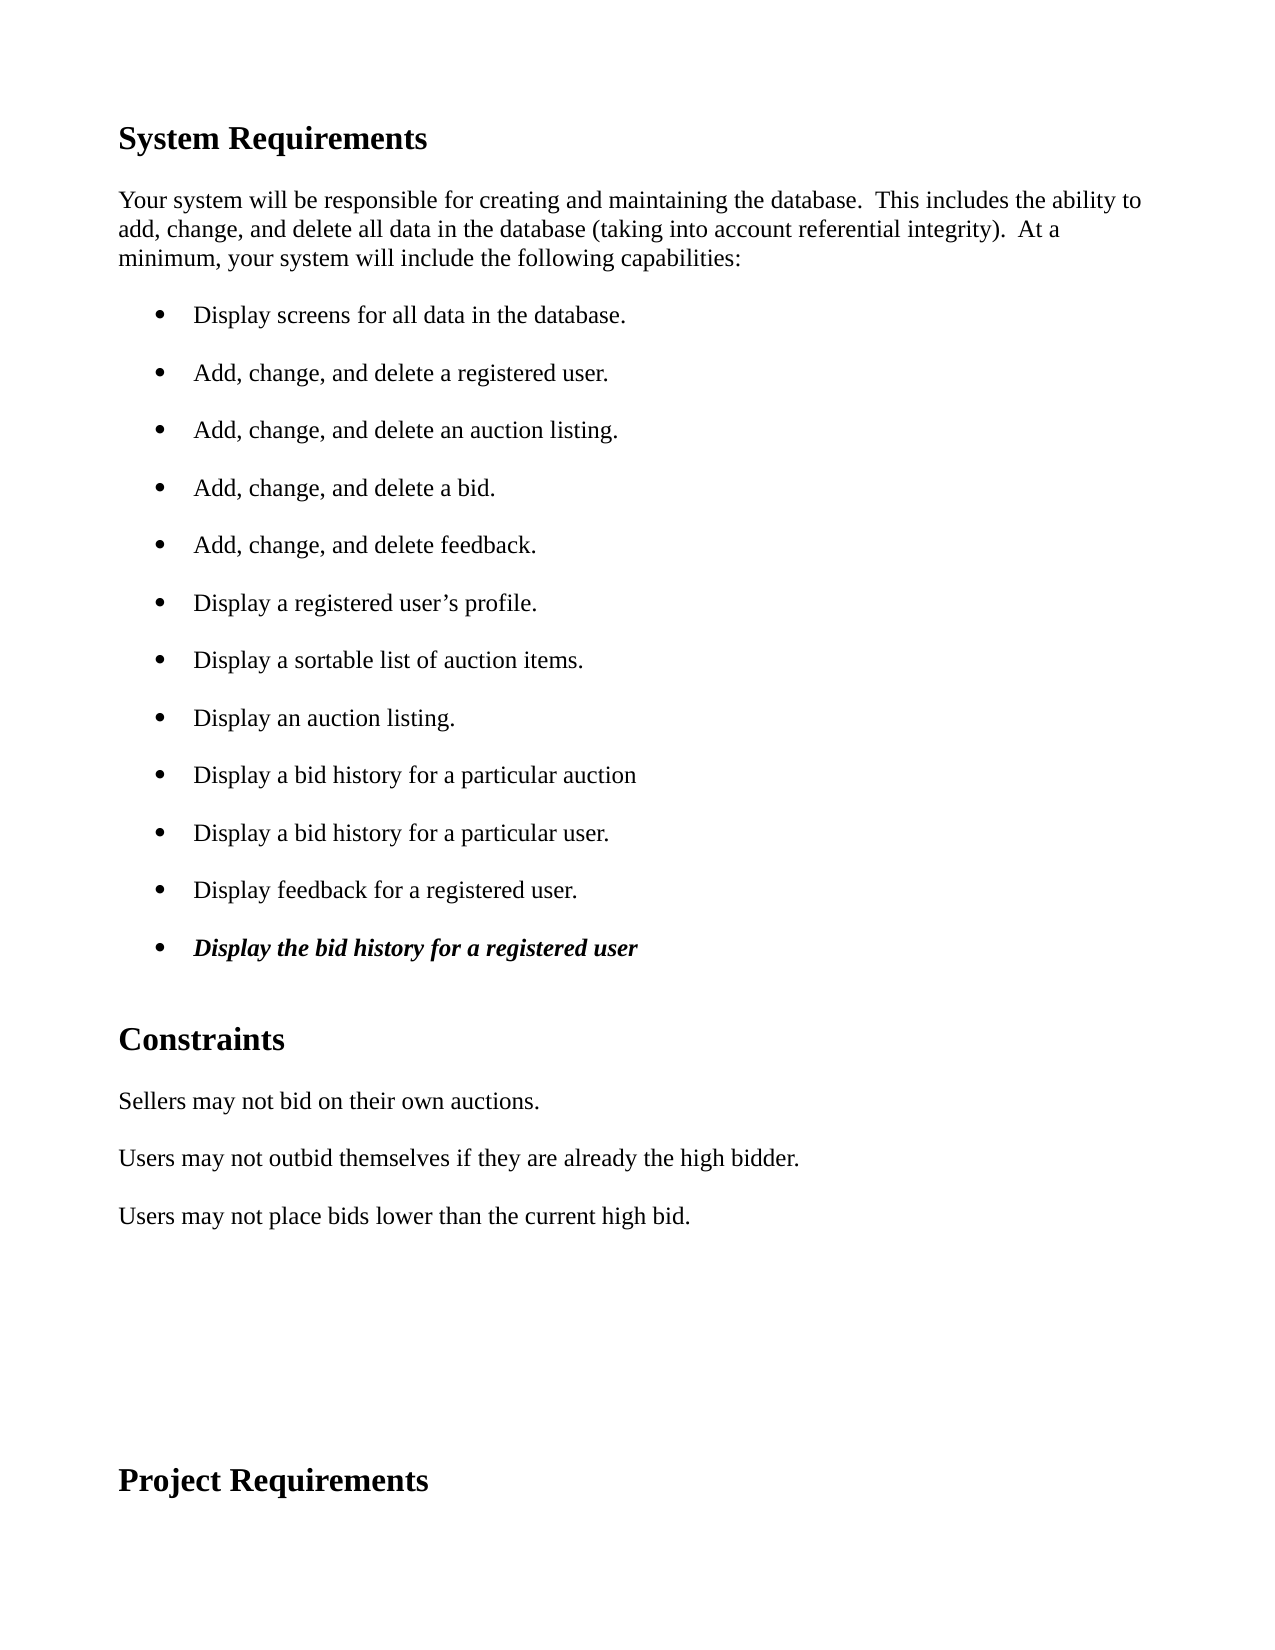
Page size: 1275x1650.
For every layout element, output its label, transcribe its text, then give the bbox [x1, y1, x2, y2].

list Display feedback for a registered user. [156, 875, 1157, 904]
subtitle System Requirements [118, 118, 1157, 156]
subtitle Constraints [118, 1019, 1157, 1057]
list Display a registered user’s profile. [156, 588, 1157, 616]
list Add, change, and delete a bid. [156, 473, 1157, 501]
list Display the bid history for a registered user [156, 933, 1157, 961]
text Your system will be responsible for creating and maintaining the database. This includes the ability to add, change, and delete all data in the database (taking into account referential integrity). At a minimum, your system will include the following capabilities: [118, 185, 1157, 271]
list Display a bid history for a particular user. [156, 818, 1157, 846]
list Add, change, and delete a registered user. [156, 358, 1157, 386]
list Display screens for all data in the database. [156, 300, 1157, 329]
list Display a bid history for a particular auction [156, 760, 1157, 789]
list Display an auction listing. [156, 703, 1157, 731]
list Add, change, and delete feedback. [156, 530, 1157, 559]
subtitle Project Requirements [118, 1460, 1157, 1498]
text Users may not outbid themselves if they are already the high bidder. [118, 1143, 1157, 1172]
list Display a sortable list of auction items. [156, 645, 1157, 674]
text Users may not place bids lower than the current high bid. [118, 1201, 1157, 1230]
list Add, change, and delete an auction listing. [156, 415, 1157, 444]
text Sellers may not bid on their own auctions. [118, 1086, 1157, 1115]
